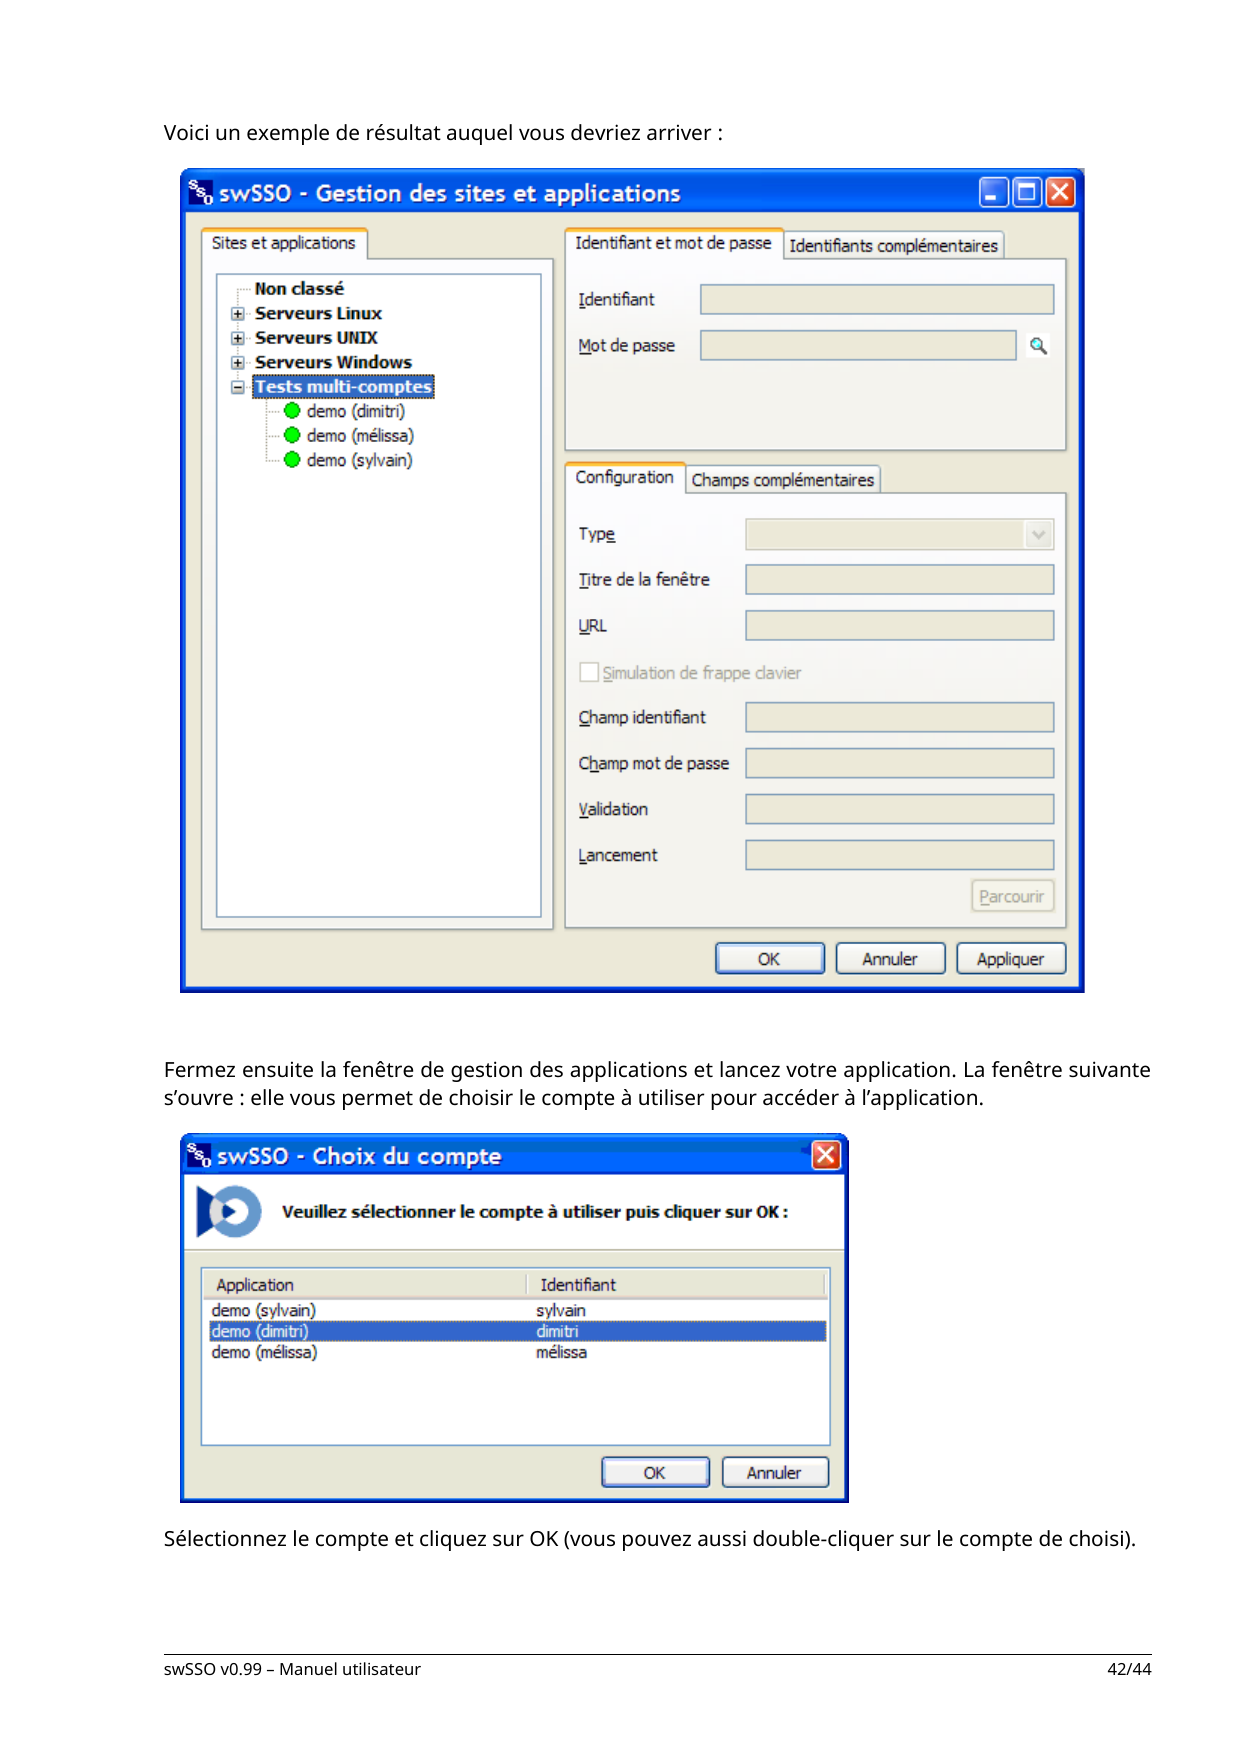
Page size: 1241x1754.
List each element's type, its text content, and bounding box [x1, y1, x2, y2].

picture [180, 168, 1085, 993]
text Fermez ensuite la fenêtre de gestion des applications et lancez votre application. La fenêtre suivante s’ouvre : elle vous permet de choisir le compte à utiliser pour accéder à l’application. [164, 1055, 1152, 1112]
picture [180, 1133, 849, 1503]
text Sélectionnez le compte et cliquez sur OK (vous pouvez aussi double-cliquer sur le compte de choisi). [164, 1524, 1152, 1553]
text Voici un exemple de résultat auquel vous devriez arriver : [164, 118, 1152, 147]
